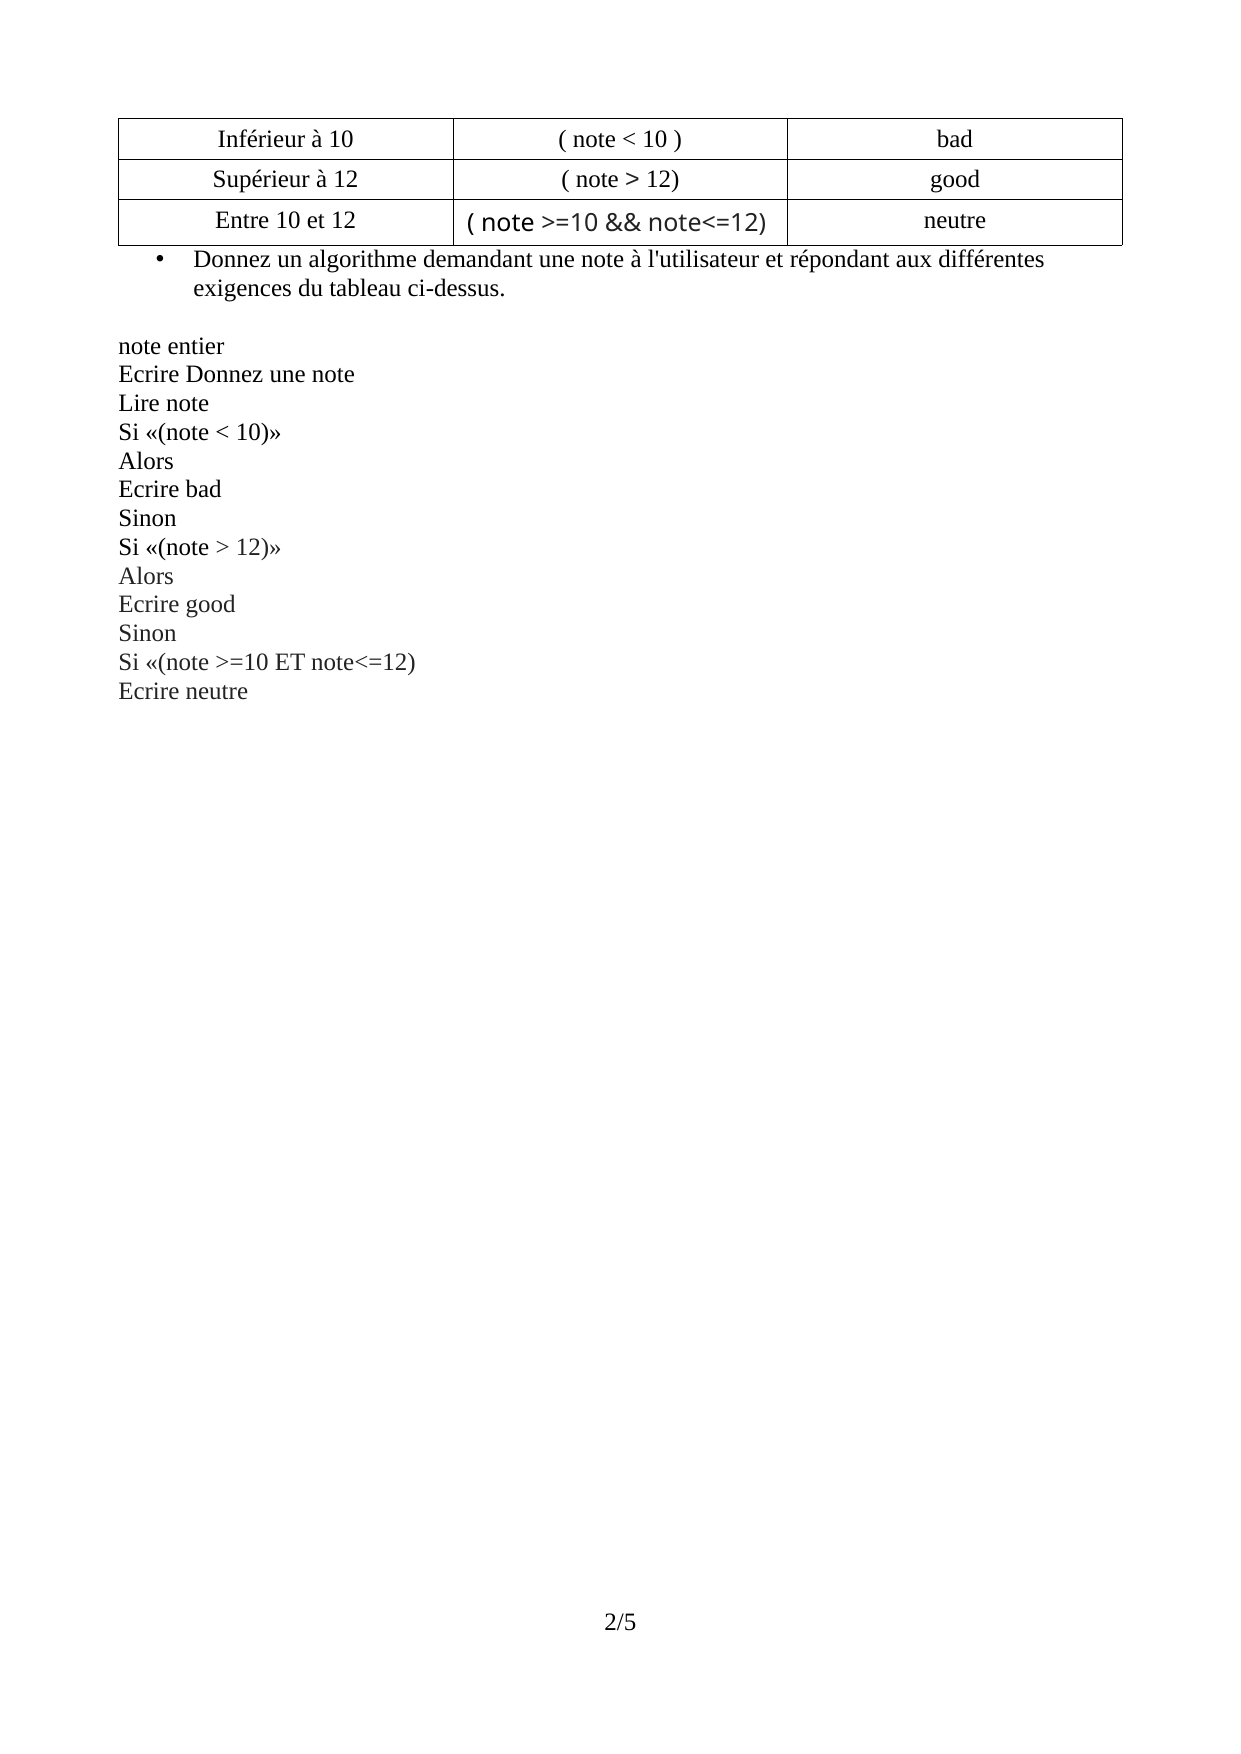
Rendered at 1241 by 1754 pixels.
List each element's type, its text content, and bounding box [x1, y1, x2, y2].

text Si «(note >=10 ET note<=12) [118, 647, 1122, 676]
table_cell Entre 10 et 12 [119, 200, 453, 244]
text Ecrire Donnez une note [118, 359, 1122, 388]
text Ecrire neutre [118, 676, 1122, 704]
text Ecrire good [118, 589, 1122, 618]
text Sinon [118, 503, 1122, 532]
table_cell Inférieur à 10 [119, 119, 453, 158]
text Sinon [118, 618, 1122, 647]
text Si «(note < 10)» [118, 417, 1122, 446]
text note entier [118, 331, 1122, 359]
text Si «(note > 12)» [118, 532, 1122, 561]
table_cell good [788, 160, 1122, 199]
table_cell ( note > 12) [454, 160, 787, 199]
text Alors [118, 561, 1122, 589]
table_cell ( note < 10 ) [454, 119, 787, 158]
text Alors [118, 446, 1122, 474]
text Lire note [118, 388, 1122, 417]
text Ecrire bad [118, 474, 1122, 503]
table_cell ( note >=10 && note<=12) [454, 200, 787, 244]
table_cell bad [788, 119, 1122, 158]
list Donnez un algorithme demandant une note à l'utilisateur et répondant aux différentes exigences du tableau ci-dessus. [156, 246, 1122, 302]
table_cell Supérieur à 12 [119, 160, 453, 199]
table_cell neutre [788, 200, 1122, 244]
